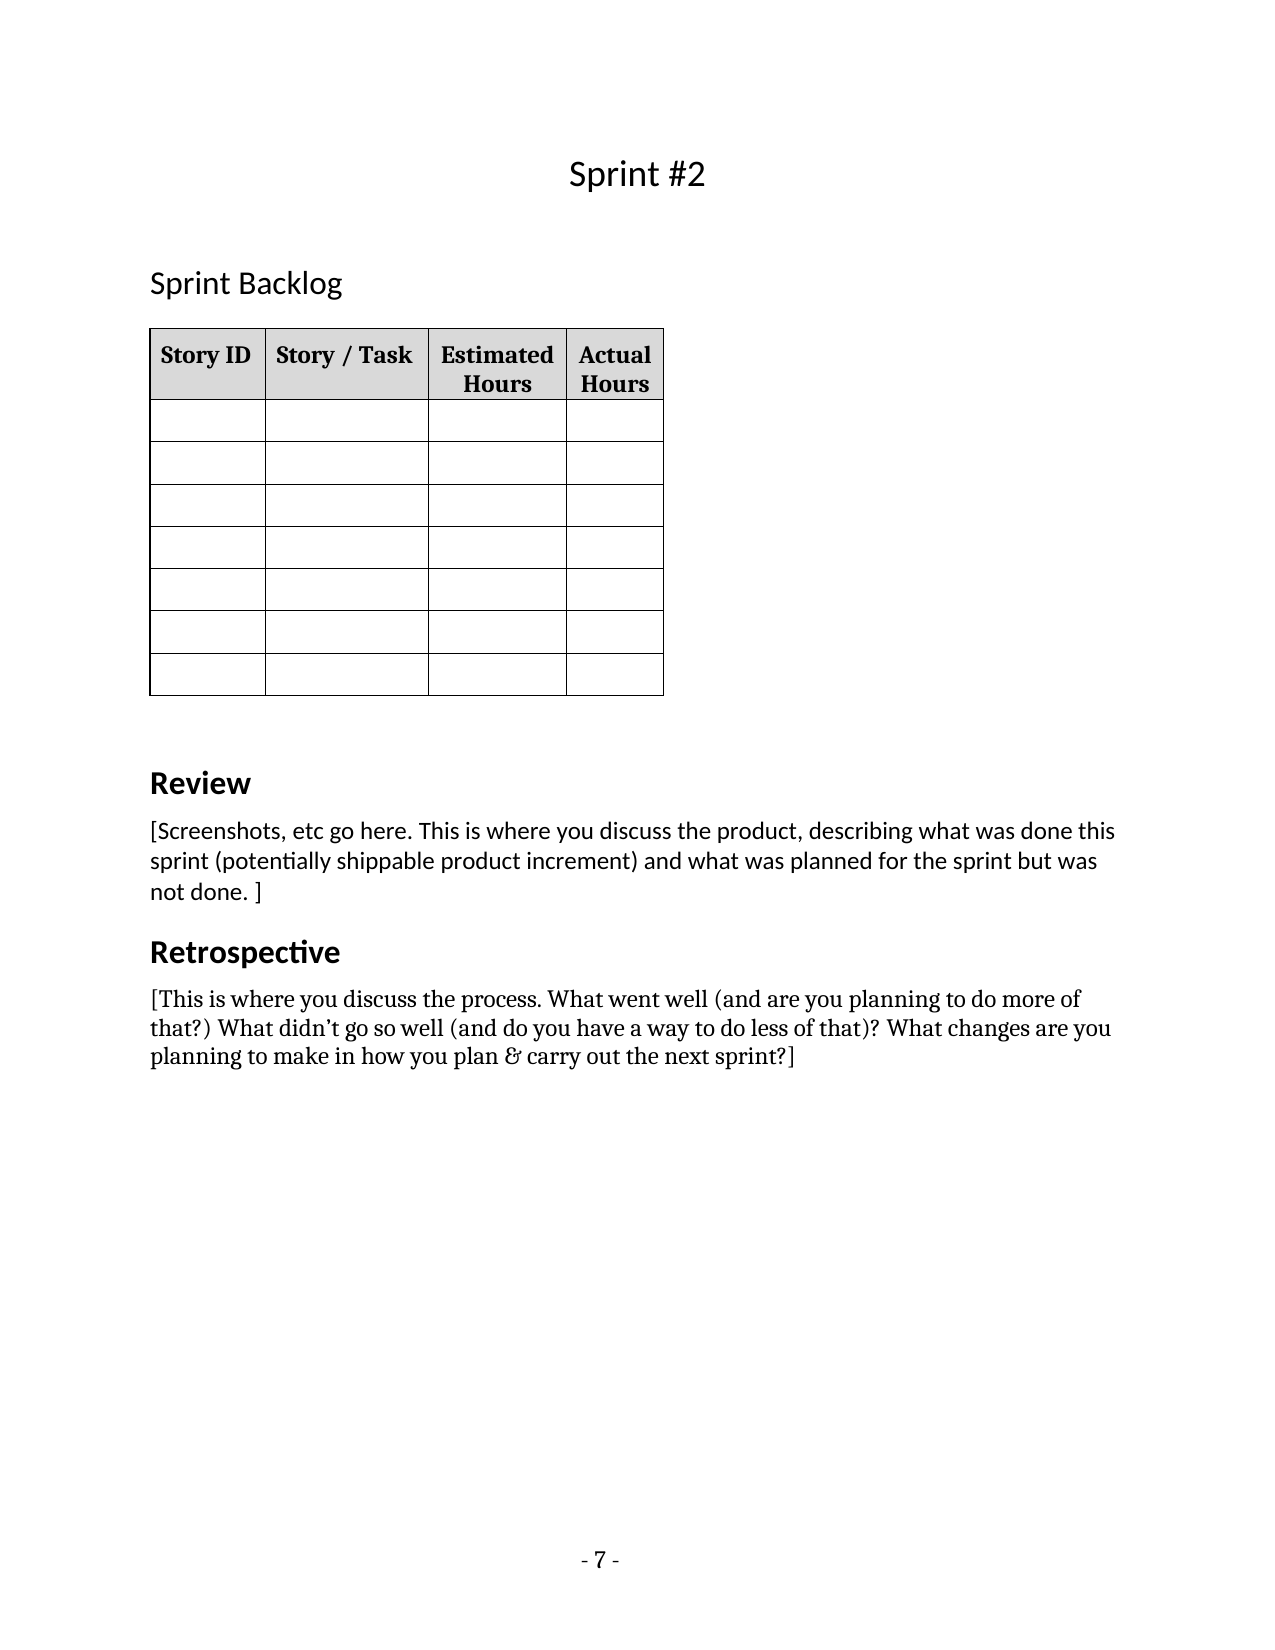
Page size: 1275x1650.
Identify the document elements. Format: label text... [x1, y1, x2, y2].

table_header Story / Task [266, 329, 428, 399]
table_cell [429, 527, 566, 568]
table_cell [151, 442, 265, 483]
table_cell [567, 442, 663, 483]
table_header Estimated Hours [429, 329, 566, 399]
table_header Actual Hours [567, 329, 663, 399]
table_cell [567, 611, 663, 653]
table_cell [266, 485, 428, 526]
table_cell [429, 400, 566, 441]
table_cell [266, 442, 428, 483]
table_cell [151, 485, 265, 526]
table_cell [151, 400, 265, 441]
subtitle Sprint #2 [150, 150, 1125, 196]
table_cell [266, 527, 428, 568]
table_cell [567, 485, 663, 526]
table_cell [266, 569, 428, 610]
table_cell [567, 527, 663, 568]
table_cell [151, 569, 265, 610]
table_cell [567, 654, 663, 695]
subtitle [Screenshots, etc go here. This is where you discuss the product, describing what was done this sprint (potentially shippable product increment) and what was planned for the sprint but was not done. ] [150, 815, 1125, 906]
table_cell [266, 400, 428, 441]
table_header Story ID [151, 329, 265, 399]
table_cell [567, 400, 663, 441]
table_cell [151, 654, 265, 695]
table_cell [266, 654, 428, 695]
table_cell [151, 527, 265, 568]
table_cell [151, 611, 265, 653]
table_cell [429, 485, 566, 526]
text Sprint Backlog [150, 262, 1125, 303]
table_cell [266, 611, 428, 653]
table_cell [429, 654, 566, 695]
subtitle Review [150, 762, 1125, 802]
table_cell [429, 569, 566, 610]
text [This is where you discuss the process. What went well (and are you planning to do more of that?) What didn’t go so well (and do you have a way to do less of that)? What changes are you planning to make in how you plan & carry out the next sprint?] [150, 985, 1125, 1071]
table_cell [567, 569, 663, 610]
table_cell [429, 442, 566, 483]
table_cell [429, 611, 566, 653]
subtitle Retrospective [150, 931, 1125, 972]
